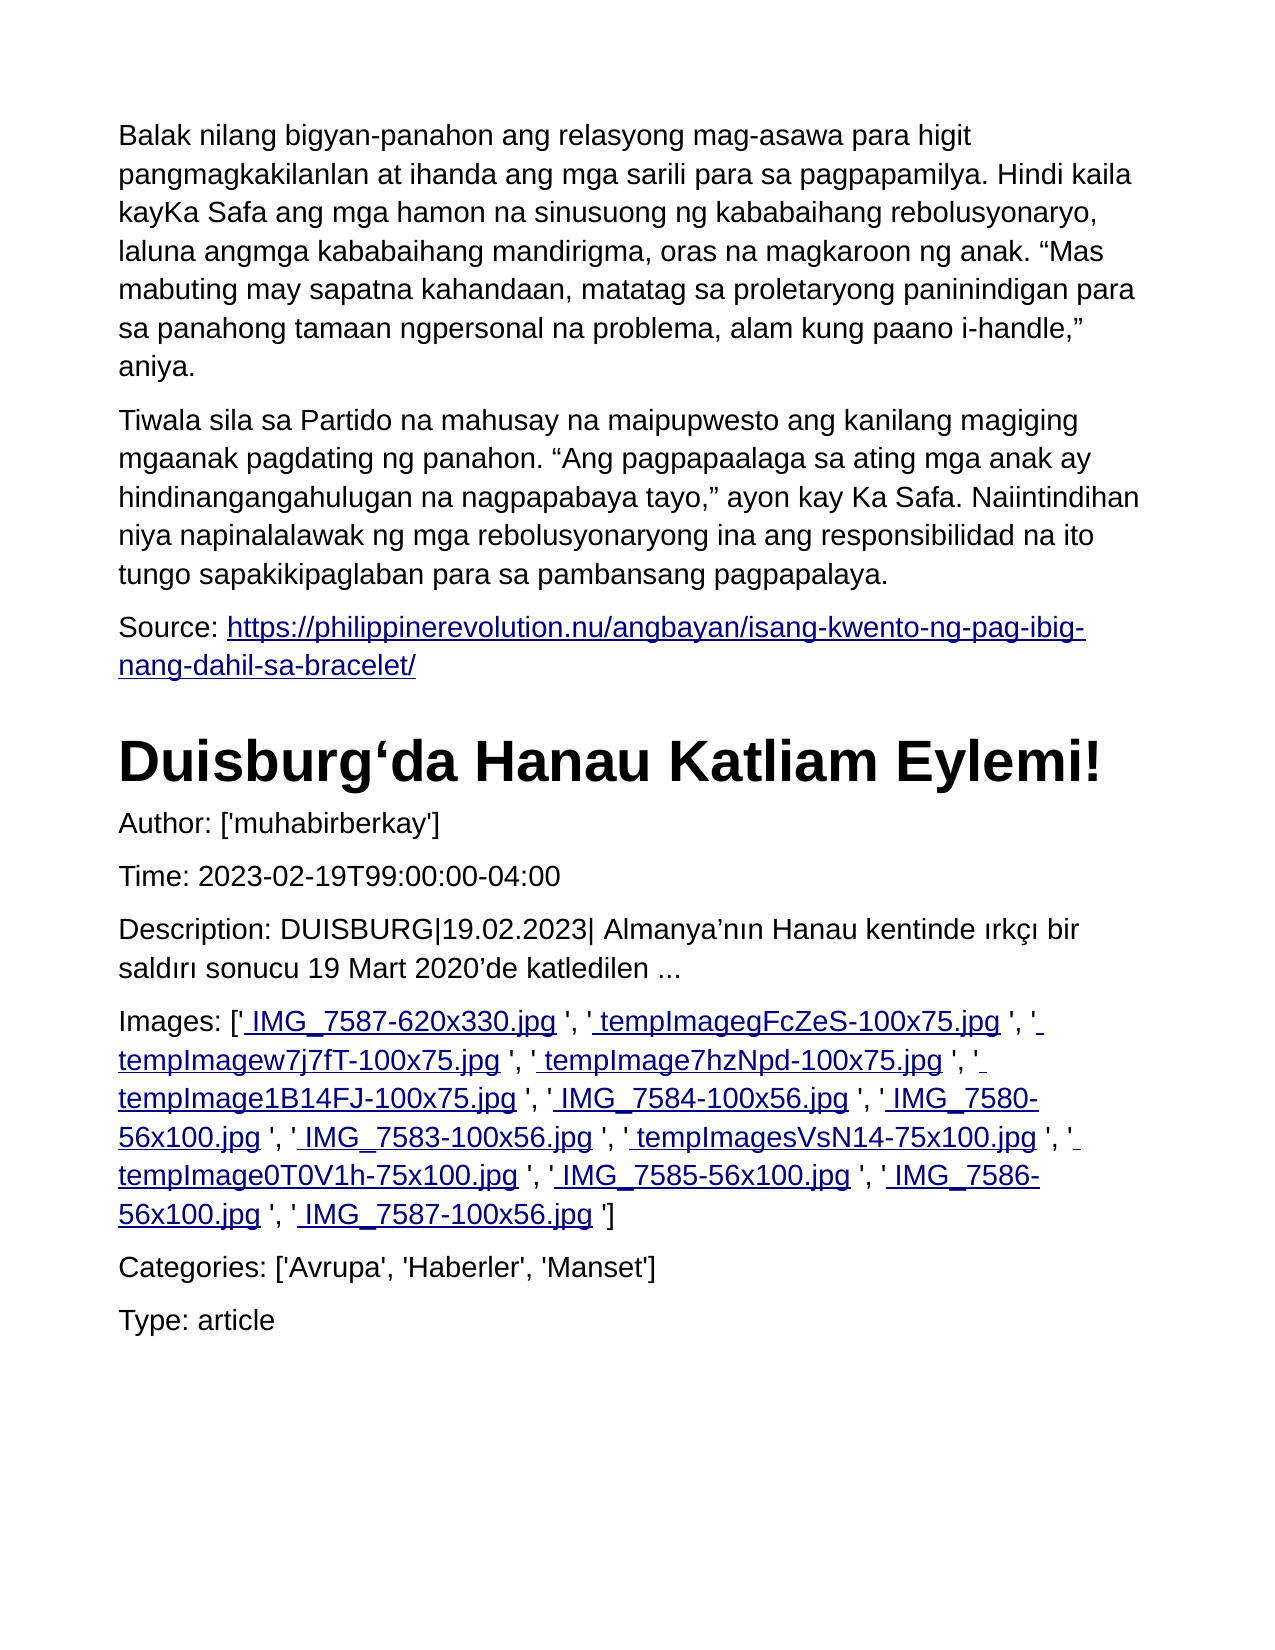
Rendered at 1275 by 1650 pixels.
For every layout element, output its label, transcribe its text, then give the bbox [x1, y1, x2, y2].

text Author: ['muhabirberkay'] [118, 806, 1157, 839]
text Time: 2023-02-19T99:00:00-04:00 [118, 859, 1157, 893]
text Tiwala sila sa Partido na mahusay na maipupwesto ang kanilang magiging mgaanak pagdating ng panahon. “Ang pagpapaalaga sa ating mga anak ay hindinangangahulugan na nagpapabaya tayo,” ayon kay Ka Safa. Naiintindihan niya napinalalawak ng mga rebolusyonaryong ina ang responsibilidad na ito tungo sapakikipaglaban para sa pambansang pagpapalaya. [118, 402, 1157, 590]
text Categories: ['Avrupa', 'Haberler', 'Manset'] [118, 1250, 1157, 1283]
text Balak nilang bigyan-panahon ang relasyong mag-asawa para higit pangmagkakilanlan at ihanda ang mga sarili para sa pagpapamilya. Hindi kaila kayKa Safa ang mga hamon na sinusuong ng kababaihang rebolusyonaryo, laluna angmga kababaihang mandirigma, oras na magkaroon ng anak. “Mas mabuting may sapatna kahandaan, matatag sa proletaryong paninindigan para sa panahong tamaan ngpersonal na problema, alam kung paano i-handle,” aniya. [118, 118, 1157, 383]
text Source: https://philippinerevolution.nu/angbayan/isang-kwento-ng-pag-ibig-nang-dahil-sa-bracelet/ [118, 610, 1157, 682]
text Images: [' IMG_7587-620x330.jpg ', ' tempImagegFcZeS-100x75.jpg ', ' tempImagew7j7fT-100x75.jpg ', ' tempImage7hzNpd-100x75.jpg ', ' tempImage1B14FJ-100x75.jpg ', ' IMG_7584-100x56.jpg ', ' IMG_7580-56x100.jpg ', ' IMG_7583-100x56.jpg ', ' tempImagesVsN14-75x100.jpg ', ' tempImage0T0V1h-75x100.jpg ', ' IMG_7585-56x100.jpg ', ' IMG_7586-56x100.jpg ', ' IMG_7587-100x56.jpg '] [118, 1004, 1157, 1230]
text Description: DUISBURG|19.02.2023| Almanya’nın Hanau kentinde ırkçı bir saldırı sonucu 19 Mart 2020’de katledilen ... [118, 912, 1157, 984]
subtitle Duisburg‘da Hanau Katliam Eylemi! [118, 726, 1157, 793]
text Type: article [118, 1303, 1157, 1336]
